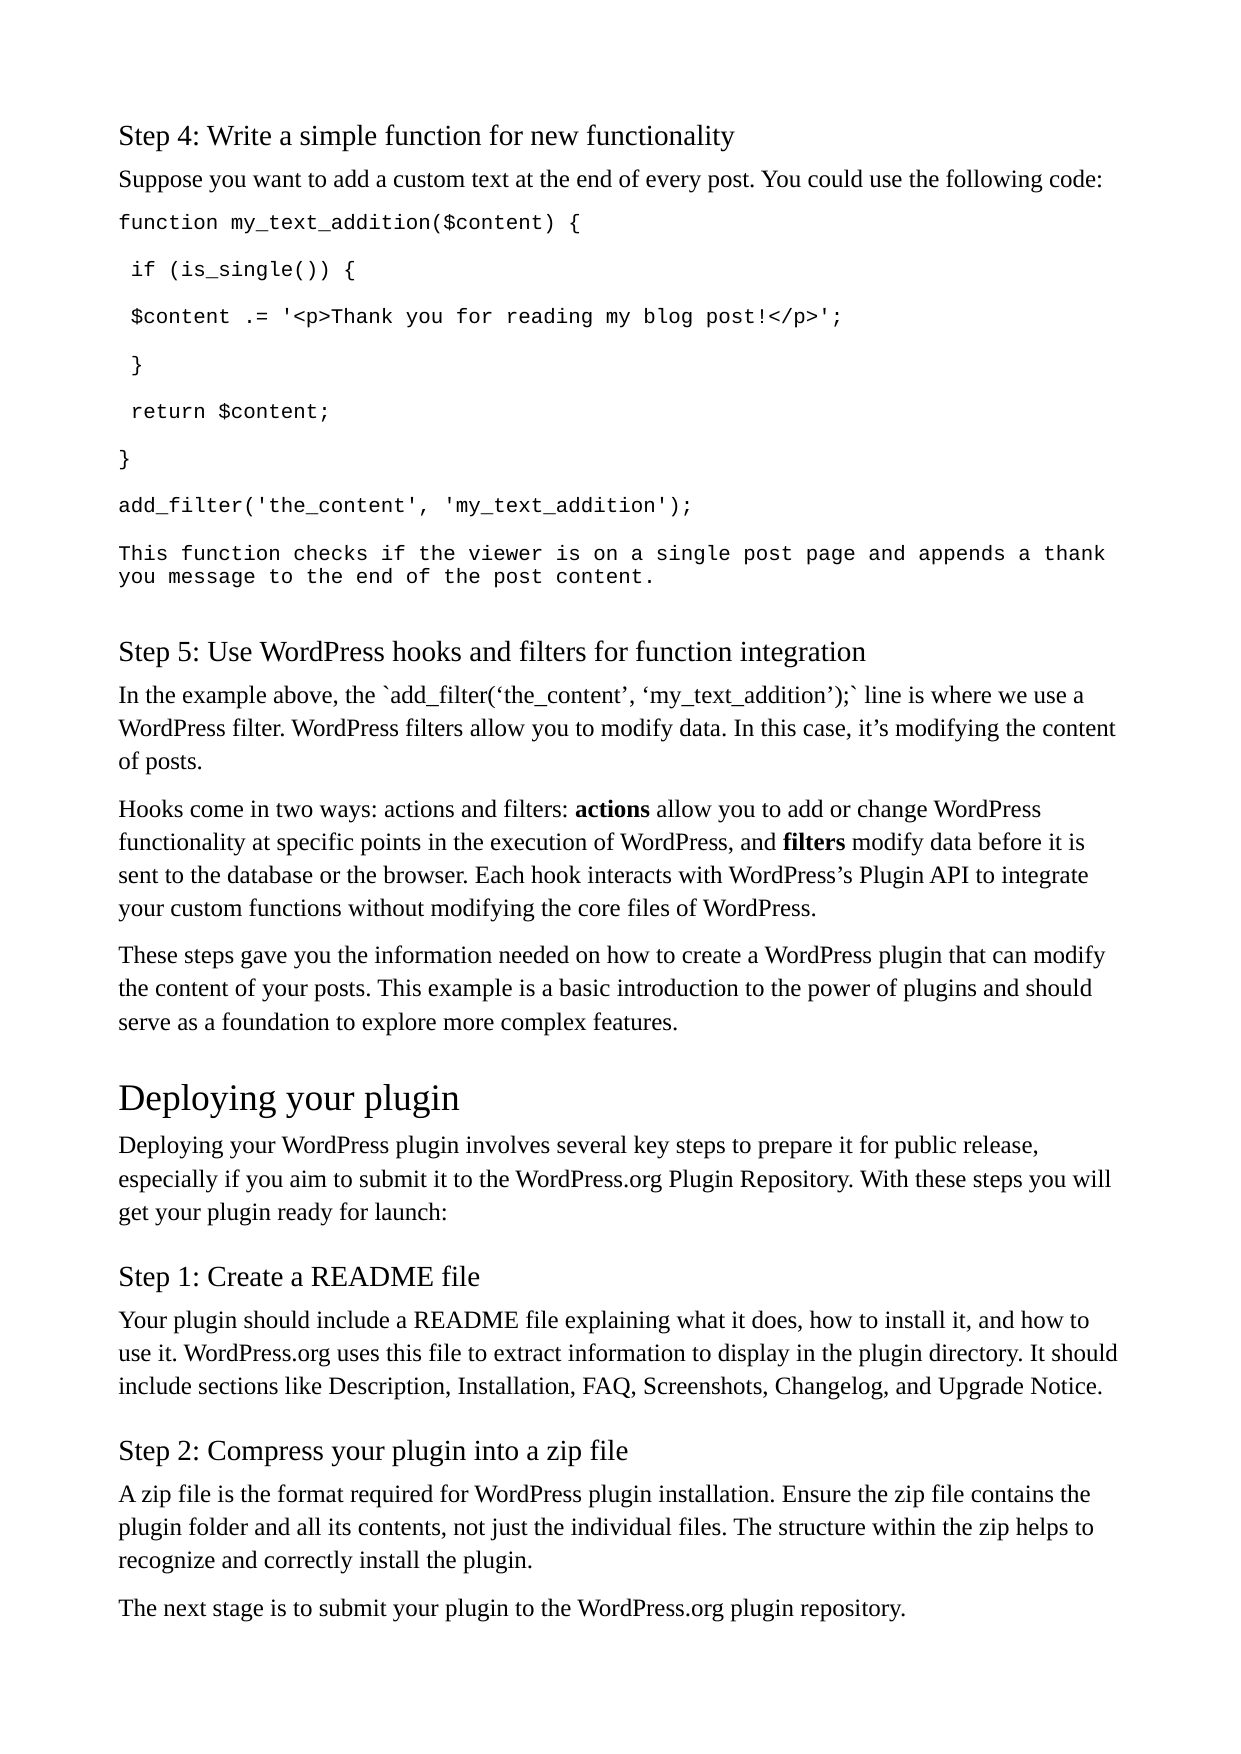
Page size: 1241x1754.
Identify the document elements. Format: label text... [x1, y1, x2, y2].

text Suppose you want to add a custom text at the end of every post. You could use the following code: [118, 164, 1122, 193]
text return $content; [118, 401, 1122, 424]
subtitle Deploying your plugin [118, 1075, 1122, 1118]
text Deploying your WordPress plugin involves several key steps to prepare it for public release, especially if you aim to submit it to the WordPress.org Plugin Repository. With these steps you will get your plugin ready for launch: [118, 1131, 1122, 1225]
text function my_text_addition($content) { [118, 212, 1122, 235]
text A zip file is the format required for WordPress plugin installation. Ensure the zip file contains the plugin folder and all its contents, not just the individual files. The structure within the zip helps to recognize and correctly install the plugin. [118, 1479, 1122, 1574]
text } [118, 448, 1122, 472]
text Hooks come in two ways: actions and filters: actions allow you to add or change WordPress functionality at specific points in the execution of WordPress, and filters modify data before it is sent to the database or the browser. Each hook interacts with WordPress’s Plugin API to integrate your custom functions without modifying the core files of WordPress. [118, 794, 1122, 922]
subtitle Step 2: Compress your plugin into a zip file [118, 1433, 1122, 1467]
text Your plugin should include a README file explaining what it does, how to install it, and how to use it. WordPress.org uses this file to extract information to display in the plugin directory. It should include sections like Description, Installation, FAQ, Screenshots, Changelog, and Upgrade Notice. [118, 1305, 1122, 1400]
subtitle Step 1: Create a README file [118, 1259, 1122, 1292]
text add_filter('the_content', 'my_text_addition'); [118, 496, 1122, 519]
subtitle Step 4: Write a simple function for new functionality [118, 118, 1122, 152]
text This function checks if the viewer is on a single post page and appends a thank you message to the end of the post content. [118, 543, 1122, 590]
text These steps gave you the information needed on how to create a WordPress plugin that can modify the content of your posts. This example is a basic introduction to the power of plugins and should serve as a foundation to explore more complex features. [118, 941, 1122, 1035]
text In the example above, the `add_filter(‘the_content’, ‘my_text_addition’);` line is where we use a WordPress filter. WordPress filters allow you to modify data. In this case, it’s modifying the content of posts. [118, 680, 1122, 775]
text $content .= '<p>Thank you for reading my blog post!</p>'; [118, 306, 1122, 330]
text if (is_single()) { [118, 259, 1122, 283]
text } [118, 354, 1122, 377]
text The next stage is to submit your plugin to the WordPress.org plugin repository. [118, 1593, 1122, 1622]
subtitle Step 5: Use WordPress hooks and filters for function integration [118, 634, 1122, 668]
